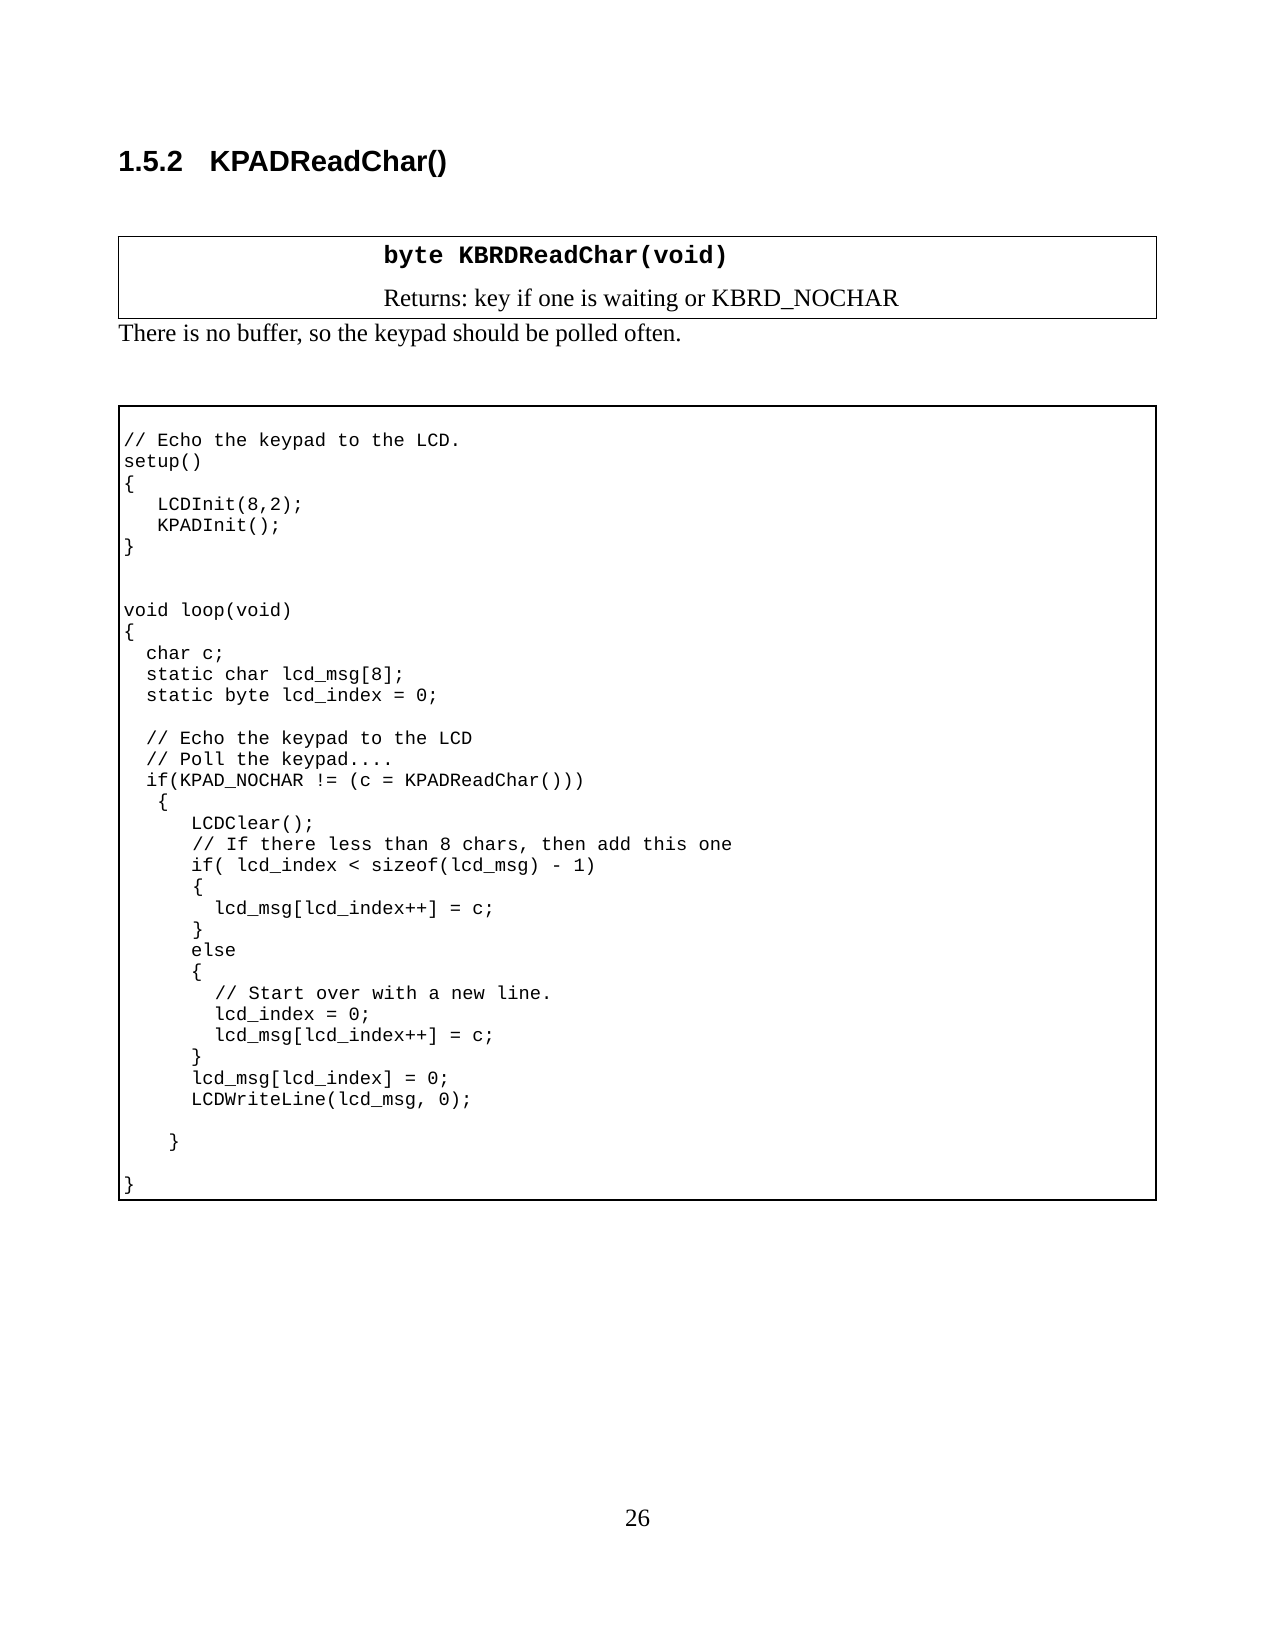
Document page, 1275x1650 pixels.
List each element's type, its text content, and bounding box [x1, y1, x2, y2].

text // If there less than 8 chars, then add this one [120, 830, 1155, 851]
table_cell Returns: key if one is waiting or KBRD_NOCHAR [378, 277, 1022, 317]
text else [120, 936, 1155, 957]
text KPADInit(); [120, 511, 1155, 532]
text lcd_msg[lcd_index++] = c; [120, 893, 1155, 915]
table_cell [119, 277, 378, 317]
text } [120, 915, 1155, 936]
text } [120, 1170, 1155, 1199]
text static char lcd_msg[8]; [120, 660, 1155, 681]
text { [120, 957, 1155, 978]
text { [120, 872, 1155, 893]
text lcd_msg[lcd_index++] = c; [120, 1021, 1155, 1042]
text char c; [120, 638, 1155, 660]
text // Poll the keypad.... [120, 745, 1155, 766]
text } [120, 1127, 1155, 1153]
table_cell [1022, 277, 1028, 317]
table_cell [1028, 277, 1156, 317]
text LCDClear(); [120, 808, 1155, 830]
table_header byte KBRDReadChar(void) [378, 237, 1156, 277]
text if(KPAD_NOCHAR != (c = KPADReadChar())) [120, 766, 1155, 787]
text lcd_msg[lcd_index] = 0; [120, 1063, 1155, 1085]
text // Echo the keypad to the LCD [120, 723, 1155, 745]
text { [120, 468, 1155, 490]
text { [120, 787, 1155, 808]
table_header [119, 237, 378, 277]
text There is no buffer, so the keypad should be polled often. [118, 319, 1157, 347]
text setup() [120, 447, 1155, 468]
text LCDInit(8,2); [120, 490, 1155, 511]
text if( lcd_index < sizeof(lcd_msg) - 1) [120, 851, 1155, 872]
text } [120, 532, 1155, 558]
subtitle KPADReadChar() [118, 144, 1157, 177]
text { [120, 617, 1155, 638]
text void loop(void) [120, 596, 1155, 617]
text lcd_index = 0; [120, 1000, 1155, 1021]
text static byte lcd_index = 0; [120, 681, 1155, 707]
text // Start over with a new line. [120, 978, 1155, 1000]
text // Echo the keypad to the LCD. [120, 426, 1155, 447]
text } [120, 1042, 1155, 1063]
text LCDWriteLine(lcd_msg, 0); [120, 1085, 1155, 1111]
